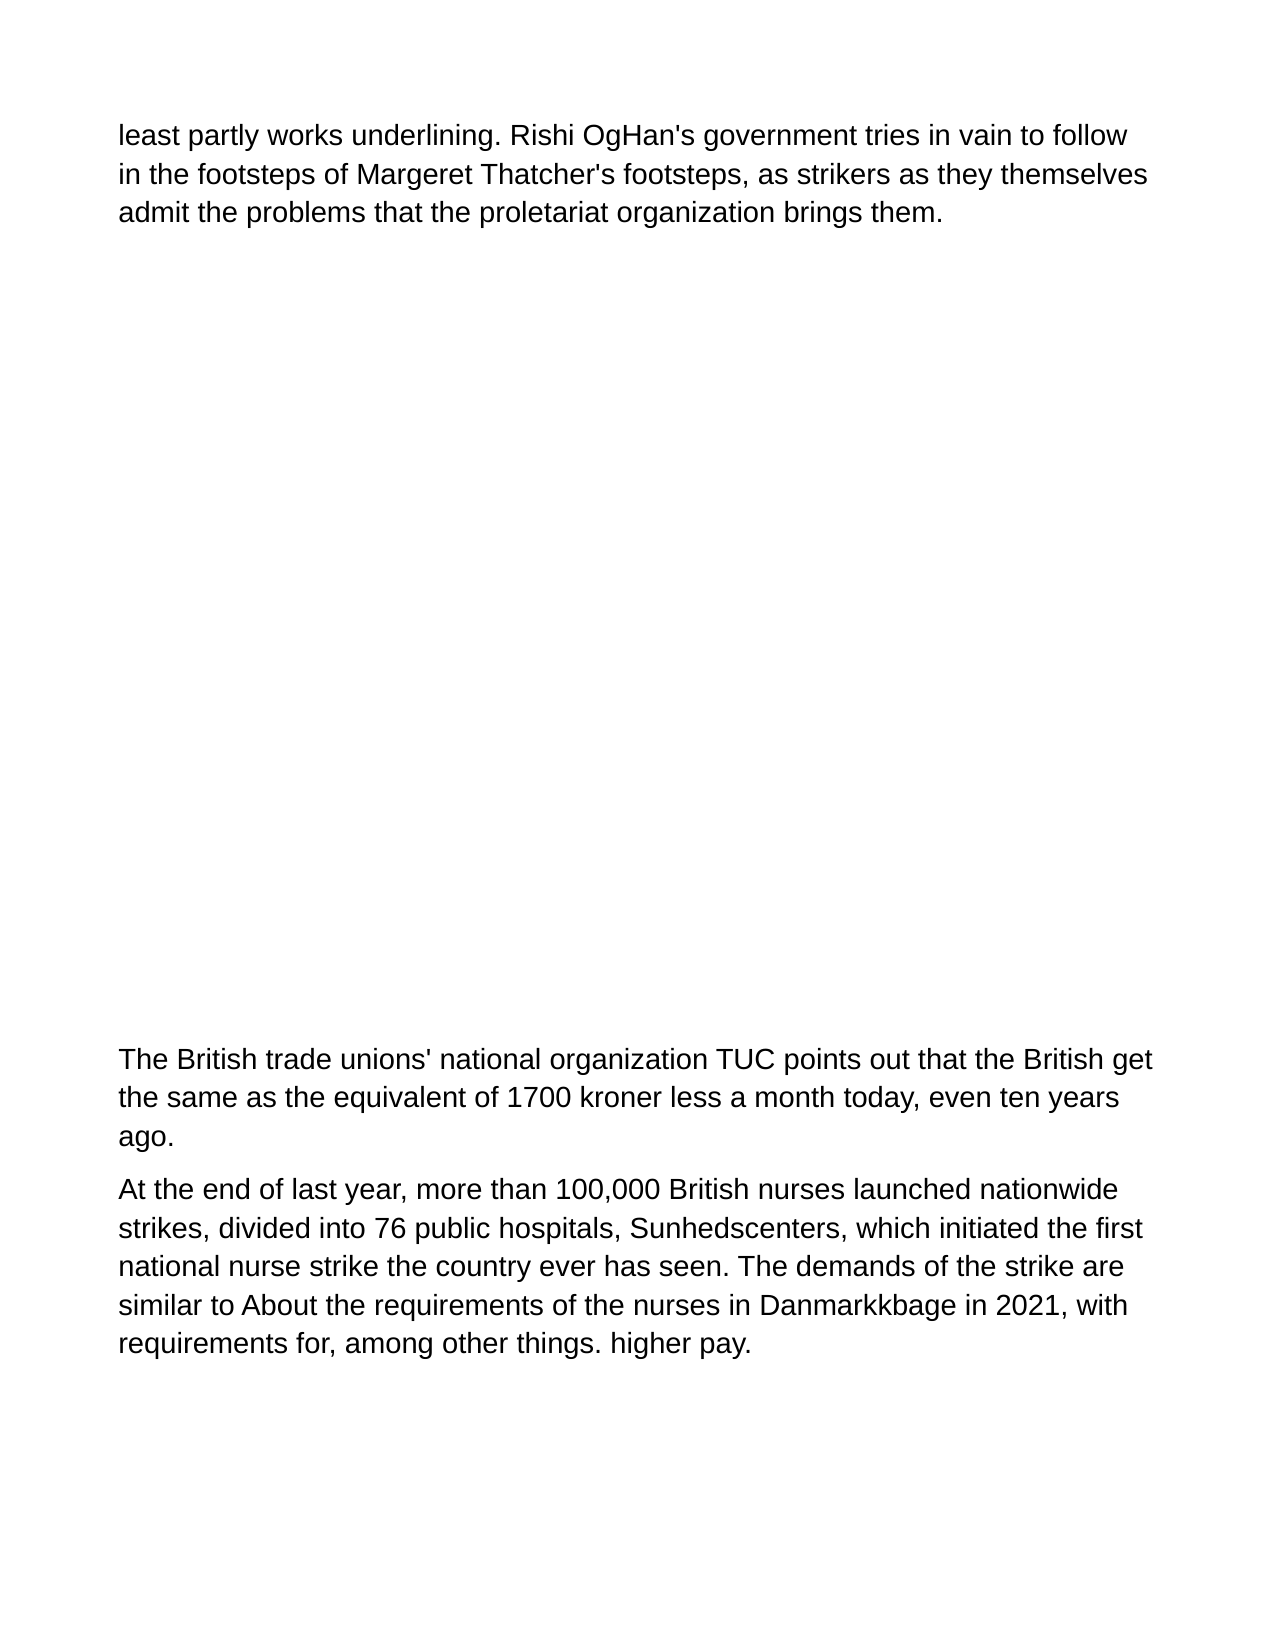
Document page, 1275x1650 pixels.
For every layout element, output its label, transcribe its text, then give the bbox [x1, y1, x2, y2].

text At the end of last year, more than 100,000 British nurses launched nationwide strikes, divided into 76 public hospitals, Sunhedscenters, which initiated the first national nurse strike the country ever has seen. The demands of the strike are similar to About the requirements of the nurses in Danmarkkbage in 2021, with requirements for, among other things. higher pay. [118, 1172, 1157, 1360]
text The British trade unions' national organization TUC points out that the British get the same as the equivalent of 1700 kroner less a month today, even ten years ago. [118, 248, 1157, 1152]
text least partly works underlining. Rishi OgHan's government tries in vain to follow in the footsteps of Margeret Thatcher's footsteps, as strikers as they themselves admit the problems that the proletariat organization brings them. [118, 118, 1157, 229]
